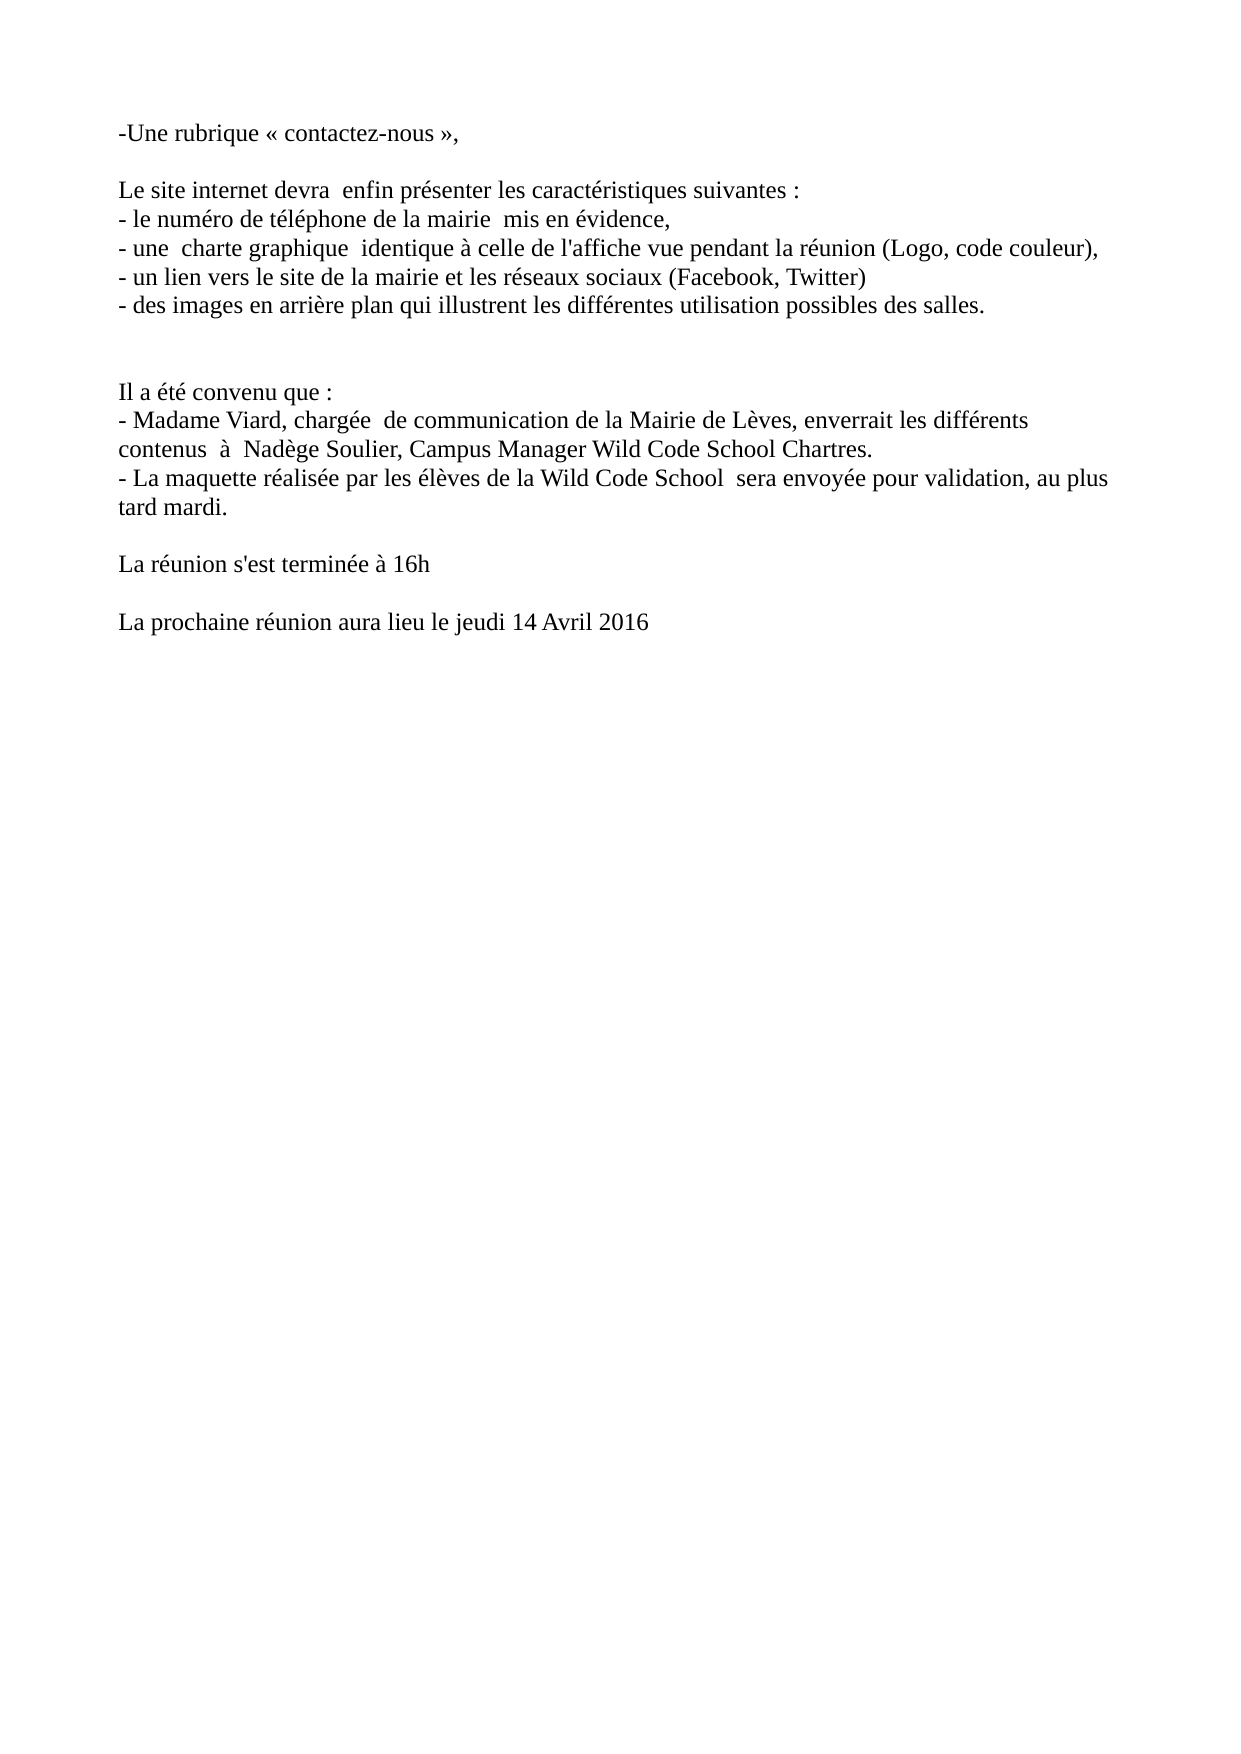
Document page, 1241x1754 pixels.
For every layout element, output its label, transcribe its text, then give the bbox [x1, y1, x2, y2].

text La réunion s'est terminée à 16h [118, 549, 1122, 578]
text Le site internet devra enfin présenter les caractéristiques suivantes : [118, 176, 1122, 204]
text - Madame Viard, chargée de communication de la Mairie de Lèves, enverrait les différents contenus à Nadège Soulier, Campus Manager Wild Code School Chartres. [118, 406, 1122, 463]
text - le numéro de téléphone de la mairie mis en évidence, [118, 204, 1122, 233]
text - des images en arrière plan qui illustrent les différentes utilisation possibles des salles. [118, 291, 1122, 319]
text -Une rubrique « contactez-nous », [118, 118, 1122, 147]
text Il a été convenu que : [118, 377, 1122, 406]
text - un lien vers le site de la mairie et les réseaux sociaux (Facebook, Twitter) [118, 262, 1122, 291]
text - une charte graphique identique à celle de l'affiche vue pendant la réunion (Logo, code couleur), [118, 233, 1122, 262]
text - La maquette réalisée par les élèves de la Wild Code School sera envoyée pour validation, au plus tard mardi. [118, 463, 1122, 521]
text La prochaine réunion aura lieu le jeudi 14 Avril 2016 [118, 607, 1122, 636]
